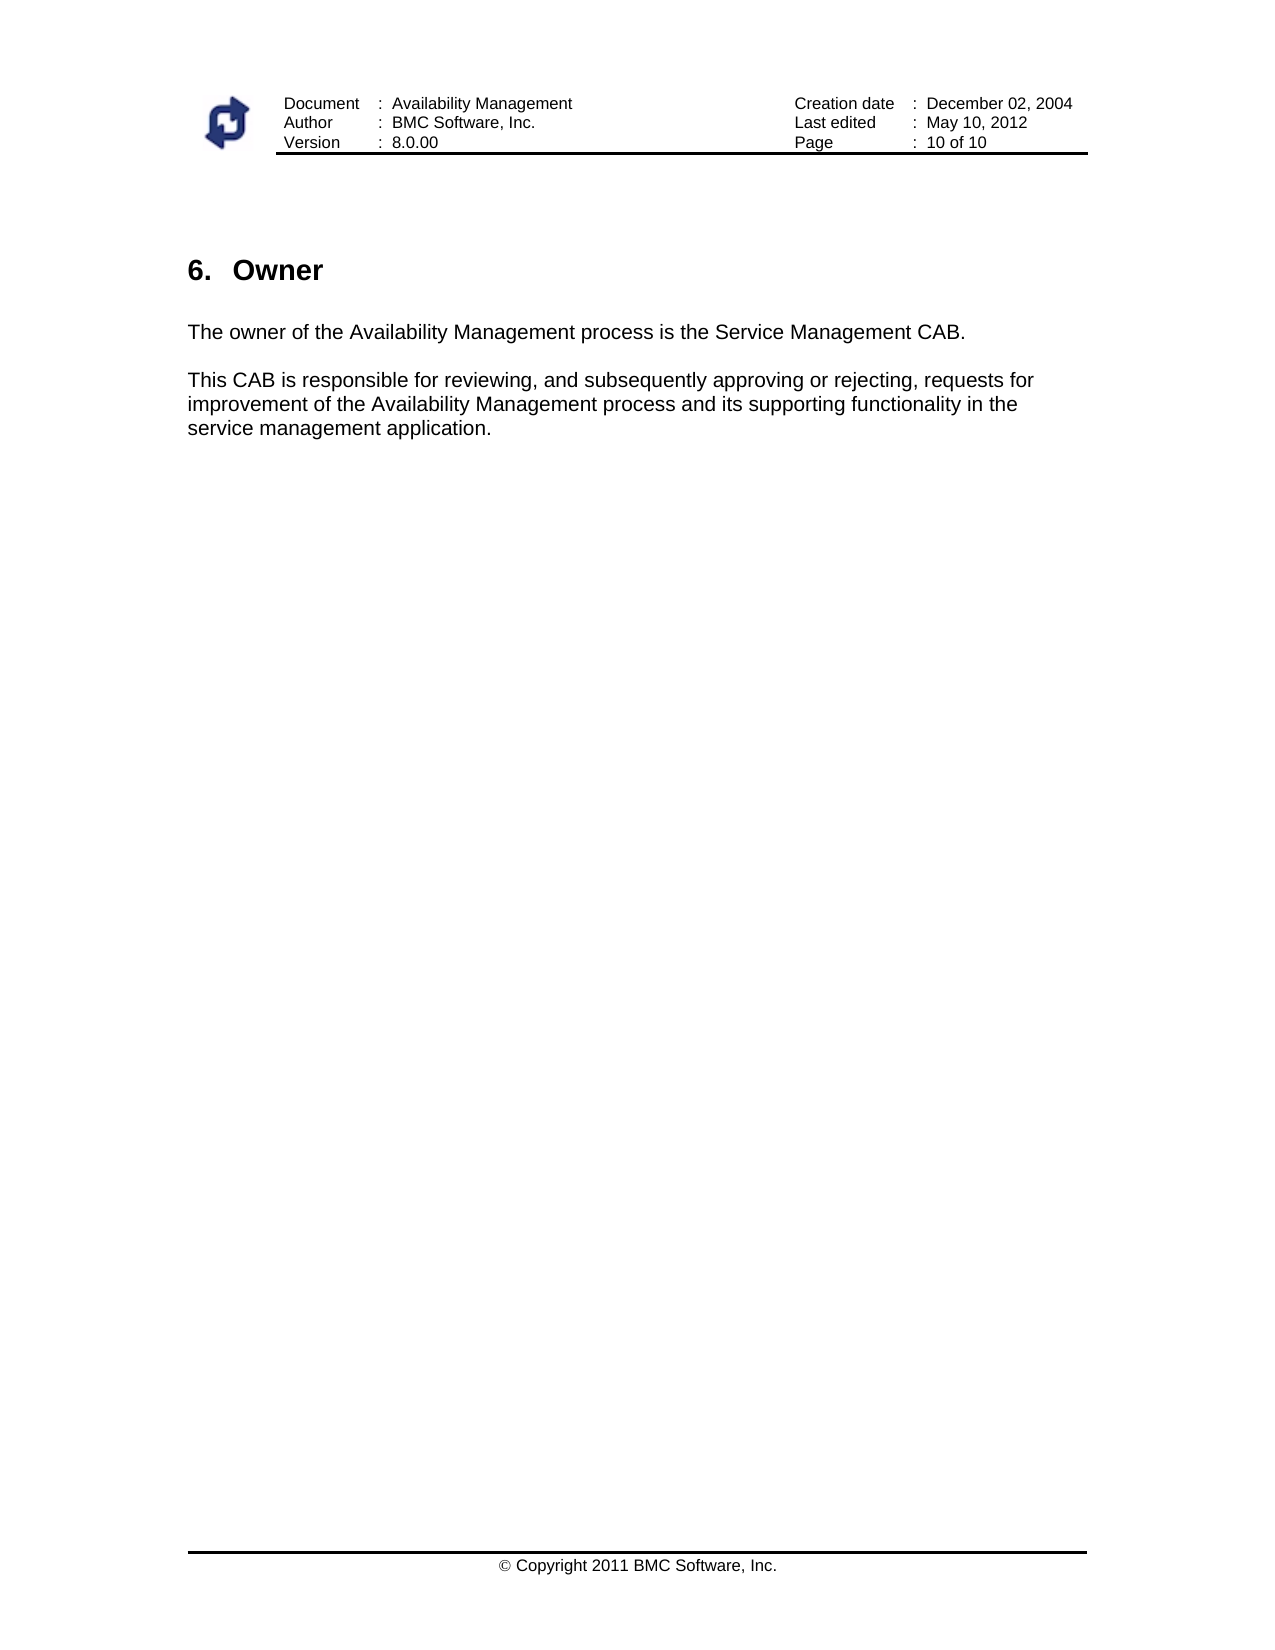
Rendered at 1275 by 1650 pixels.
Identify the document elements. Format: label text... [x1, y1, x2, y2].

picture [202, 95, 254, 151]
text This CAB is responsible for reviewing, and subsequently approving or rejecting, requests for improvement of the Availability Management process and its supporting functionality in the service management application. [187, 368, 1087, 439]
text The owner of the Availability Management process is the Service Management CAB. [187, 320, 1087, 344]
subtitle Owner [187, 253, 1087, 286]
